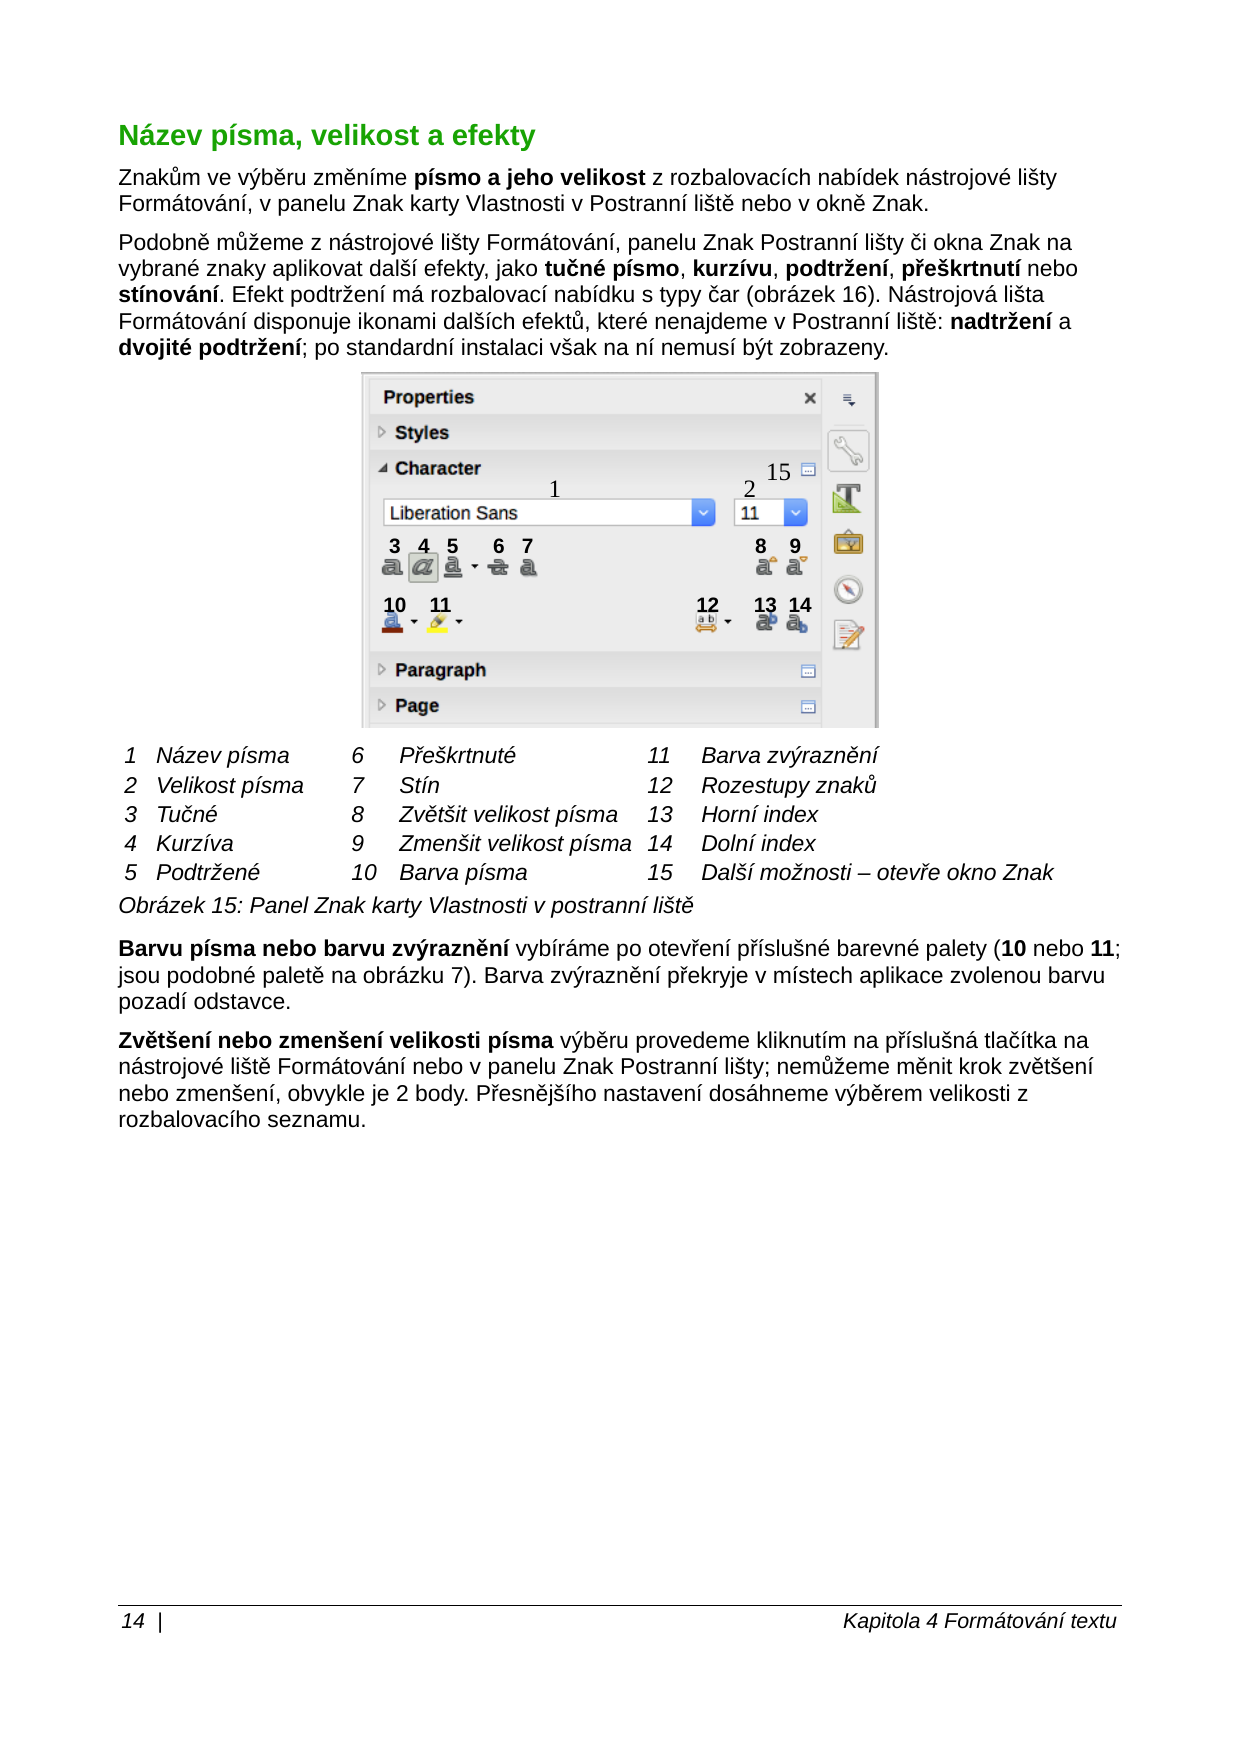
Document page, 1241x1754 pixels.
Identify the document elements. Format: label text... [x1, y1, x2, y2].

text Barvu písma nebo barvu zvýraznění vybíráme po otevření příslušné barevné palety (10 nebo 11; jsou podobné paletě na obrázku 7). Barva zvýraznění překryje v místech aplikace zvolenou barvu pozadí odstavce. [118, 935, 1122, 1014]
table_header Přeškrtnuté [393, 739, 641, 769]
table_header Název písma [150, 739, 345, 769]
table_cell 12 [641, 769, 695, 798]
table_cell Dolní index [695, 827, 1122, 856]
text Zvětšení nebo zmenšení velikosti písma výběru provedeme kliknutím na příslušná tlačítka na nástrojové liště Formátování nebo v panelu Znak Postranní lišty; nemůžeme měnit krok zvětšení nebo zmenšení, obvykle je 2 body. Přesnějšího nastavení dosáhneme výběrem velikosti z rozbalovacího seznamu. [118, 1027, 1122, 1132]
table_cell Další možnosti – otevře okno Znak [695, 856, 1122, 886]
table_cell Zvětšit velikost písma [393, 798, 641, 827]
table_cell Velikost písma [150, 769, 345, 798]
table_cell 15 [641, 856, 695, 886]
table_cell Horní index [695, 798, 1122, 827]
table_cell 8 [345, 798, 393, 827]
table_cell 13 [641, 798, 695, 827]
table_cell Zmenšit velikost písma [393, 827, 641, 856]
picture [361, 372, 879, 728]
table_cell Barva písma [393, 856, 641, 886]
table_cell 3 [118, 798, 150, 827]
table_cell 10 [345, 856, 393, 886]
table_header 1 [118, 739, 150, 769]
table_cell Stín [393, 769, 641, 798]
table_cell 7 [345, 769, 393, 798]
table_cell Podtržené [150, 856, 345, 886]
table_header 6 [345, 739, 393, 769]
table_cell Rozestupy znaků [695, 769, 1122, 798]
text Podobně můžeme z nástrojové lišty Formátování, panelu Znak Postranní lišty či okna Znak na vybrané znaky aplikovat další efekty, jako tučné písmo, kurzívu, podtržení, přeškrtnutí nebo stínování. Efekt podtržení má rozbalovací nabídku s typy čar (obrázek 16). Nástrojová lišta Formátování disponuje ikonami dalších efektů, které nenajdeme v Postranní liště: nadtržení a dvojité podtržení; po standardní instalaci však na ní nemusí být zobrazeny. [118, 229, 1122, 360]
table_header Barva zvýraznění [695, 739, 1122, 769]
subtitle Název písma, velikost a efekty [118, 118, 1122, 152]
table_cell 5 [118, 856, 150, 886]
text Obrázek 15: Panel Znak karty Vlastnosti v postranní liště [118, 892, 1122, 918]
table_cell 2 [118, 769, 150, 798]
table_cell 4 [118, 827, 150, 856]
table_cell Kurzíva [150, 827, 345, 856]
table_header 11 [641, 739, 695, 769]
text Znakům ve výběru změníme písmo a jeho velikost z rozbalovacích nabídek nástrojové lišty Formátování, v panelu Znak karty Vlastnosti v Postranní liště nebo v okně Znak. [118, 163, 1122, 216]
table_cell Tučné [150, 798, 345, 827]
table_cell 9 [345, 827, 393, 856]
table_cell 14 [641, 827, 695, 856]
